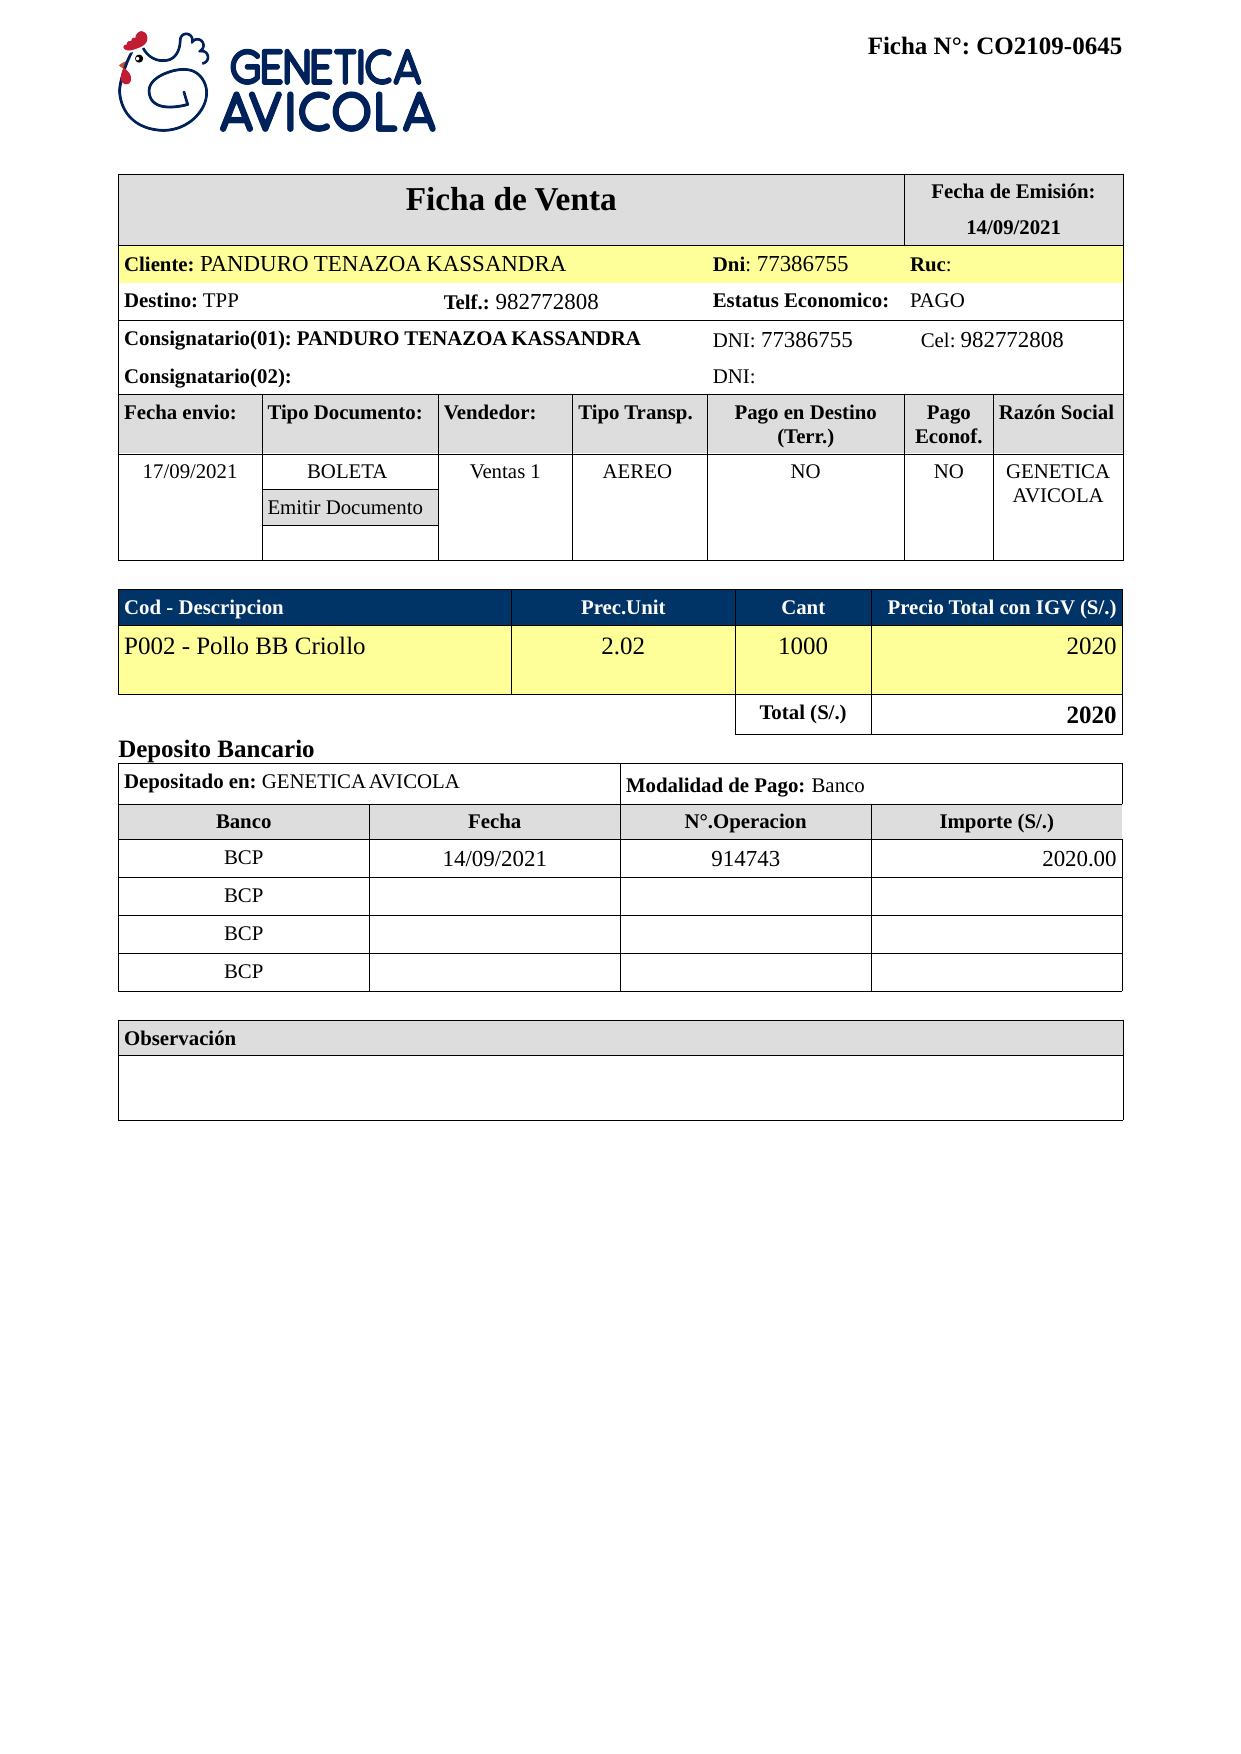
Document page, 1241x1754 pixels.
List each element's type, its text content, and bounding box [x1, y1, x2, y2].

table_cell GENETICA AVICOLA [994, 455, 1123, 560]
table_cell Consignatario(01): PANDURO TENAZOA KASSANDRA [119, 321, 707, 358]
table_cell Dni: 77386755 [707, 246, 904, 283]
table_cell 1000 [736, 626, 871, 694]
text Deposito Bancario [118, 734, 1122, 763]
table_cell [118, 695, 511, 734]
table_cell Banco [119, 805, 369, 839]
table_cell Cel: 982772808 [915, 321, 1123, 358]
table_cell 914743 [621, 840, 871, 877]
table_cell Emitir Documento [263, 490, 438, 525]
table_cell Total (S/.) [736, 695, 871, 734]
table_cell BCP [119, 954, 369, 991]
table_cell Ventas 1 [439, 455, 572, 560]
table_header Ficha de Venta [119, 175, 904, 245]
table_cell BOLETA [263, 455, 438, 489]
picture [118, 31, 436, 132]
table_cell [119, 1056, 1123, 1119]
table_cell DNI: 77386755 [707, 321, 915, 358]
table_cell 14/09/2021 [905, 209, 1123, 245]
table_cell [872, 954, 1122, 991]
table_header Cant [736, 590, 871, 625]
table_cell Ruc: [904, 246, 1123, 283]
table_cell AEREO [573, 455, 707, 560]
table_cell [872, 916, 1122, 953]
table_cell [511, 695, 735, 734]
table_cell [370, 954, 620, 991]
table_cell BCP [119, 840, 369, 877]
table_cell Tipo Documento: [263, 395, 438, 453]
table_cell Pago Econof. [905, 395, 993, 453]
table_cell [621, 878, 871, 915]
table_cell BCP [119, 916, 369, 953]
table_cell [370, 878, 620, 915]
table_cell BCP [119, 878, 369, 915]
table_cell Cliente: PANDURO TENAZOA KASSANDRA [119, 246, 707, 283]
table_header Observación [119, 1021, 1123, 1055]
table_cell 2.02 [512, 626, 735, 694]
table_cell 14/09/2021 [370, 840, 620, 877]
table_cell P002 - Pollo BB Criollo [119, 626, 511, 694]
table_cell 2020 [872, 626, 1122, 694]
table_header Precio Total con IGV (S/.) [872, 590, 1122, 625]
table_cell Importe (S/.) [872, 805, 1122, 839]
table_header Prec.Unit [512, 590, 735, 625]
table_cell [621, 916, 871, 953]
table_header Modalidad de Pago: Banco [621, 764, 1122, 803]
table_cell DNI: [707, 358, 1123, 394]
table_cell NO [708, 455, 904, 560]
table_cell Destino: TPP [119, 283, 438, 320]
table_cell [621, 954, 871, 991]
table_cell [872, 878, 1122, 915]
table_cell Estatus Economico: [707, 283, 904, 320]
table_header Depositado en: GENETICA AVICOLA [119, 764, 620, 803]
table_header Cod - Descripcion [119, 590, 511, 625]
table_cell Vendedor: [439, 395, 572, 453]
table_cell PAGO [904, 283, 1123, 320]
table_cell Fecha [370, 805, 620, 839]
table_cell N°.Operacion [621, 805, 871, 839]
table_header Fecha de Emisión: [905, 175, 1123, 209]
table_cell Fecha envio: [119, 395, 262, 453]
table_cell Razón Social [994, 395, 1123, 453]
table_cell NO [905, 455, 993, 560]
table_cell 2020.00 [872, 840, 1122, 877]
table_cell 2020 [872, 695, 1122, 734]
table_cell 17/09/2021 [119, 455, 262, 560]
table_cell Telf.: 982772808 [438, 283, 707, 320]
table_cell Consignatario(02): [119, 358, 707, 394]
table_cell [263, 526, 438, 560]
table_cell Tipo Transp. [573, 395, 707, 453]
table_cell Pago en Destino (Terr.) [708, 395, 904, 453]
table_cell [370, 916, 620, 953]
